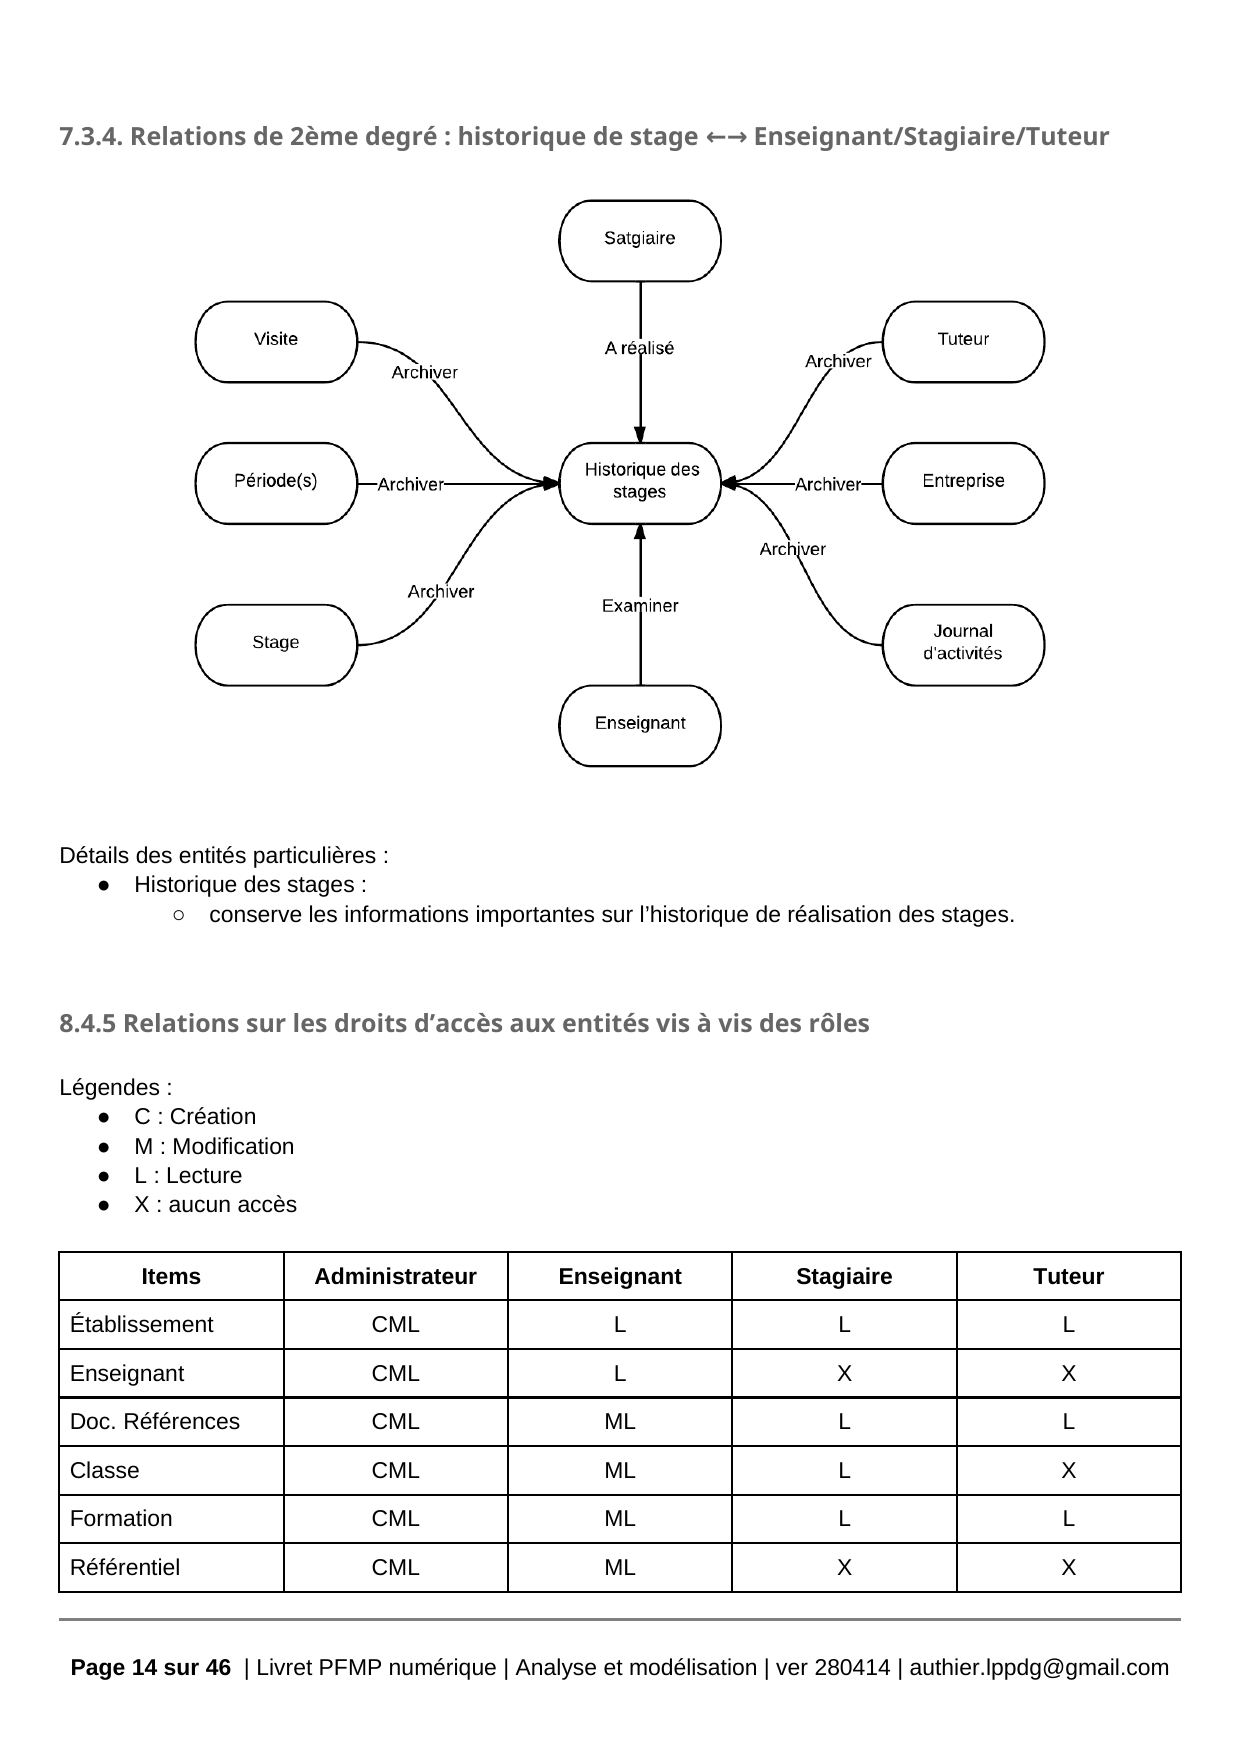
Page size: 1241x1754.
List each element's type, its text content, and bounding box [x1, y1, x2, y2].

table_cell Classe [60, 1447, 283, 1493]
table_cell X [733, 1544, 956, 1591]
table_cell Doc. Références [60, 1399, 283, 1445]
table_cell CML [285, 1544, 507, 1591]
table_cell CML [285, 1301, 507, 1348]
list C : Création [97, 1104, 1181, 1129]
table_cell L [958, 1399, 1180, 1445]
table_cell CML [285, 1350, 507, 1396]
table_cell L [733, 1301, 956, 1348]
table_cell X [958, 1447, 1180, 1493]
list L : Lecture [97, 1163, 1181, 1188]
table_header Stagiaire [733, 1253, 956, 1299]
table_cell Référentiel [60, 1544, 283, 1591]
table_cell X [958, 1350, 1180, 1396]
subtitle 8.4.5 Relations sur les droits d’accès aux entités vis à vis des rôles [59, 1006, 1181, 1040]
table_cell L [733, 1496, 956, 1542]
table_cell ML [509, 1447, 731, 1493]
table_cell CML [285, 1399, 507, 1445]
table_cell X [733, 1350, 956, 1396]
table_cell ML [509, 1544, 731, 1591]
table_cell X [958, 1544, 1180, 1591]
table_cell L [509, 1350, 731, 1396]
table_cell Établissement [60, 1301, 283, 1348]
table_header Items [60, 1253, 283, 1299]
table_cell Formation [60, 1496, 283, 1542]
text Légendes : [59, 1074, 1181, 1100]
text 7.3.4. Relations de 2ème degré : historique de stage ←→ Enseignant/Stagiaire/Tuteur [59, 118, 1181, 152]
table_cell L [958, 1301, 1180, 1348]
table_header Administrateur [285, 1253, 507, 1299]
text Détails des entités particulières : [59, 842, 1181, 868]
list X : aucun accès [97, 1192, 1181, 1218]
list M : Modification [97, 1133, 1181, 1159]
table_header Tuteur [958, 1253, 1180, 1299]
table_cell ML [509, 1399, 731, 1445]
table_cell L [509, 1301, 731, 1348]
table_header Enseignant [509, 1253, 731, 1299]
table_cell ML [509, 1496, 731, 1542]
picture [155, 160, 1085, 807]
table_cell Enseignant [60, 1350, 283, 1396]
table_cell L [958, 1496, 1180, 1542]
list Historique des stages : [97, 872, 1181, 897]
table_cell CML [285, 1496, 507, 1542]
table_cell L [733, 1399, 956, 1445]
list conserve les informations importantes sur l’historique de réalisation des stages. [172, 901, 1181, 927]
table_cell CML [285, 1447, 507, 1493]
table_cell L [733, 1447, 956, 1493]
